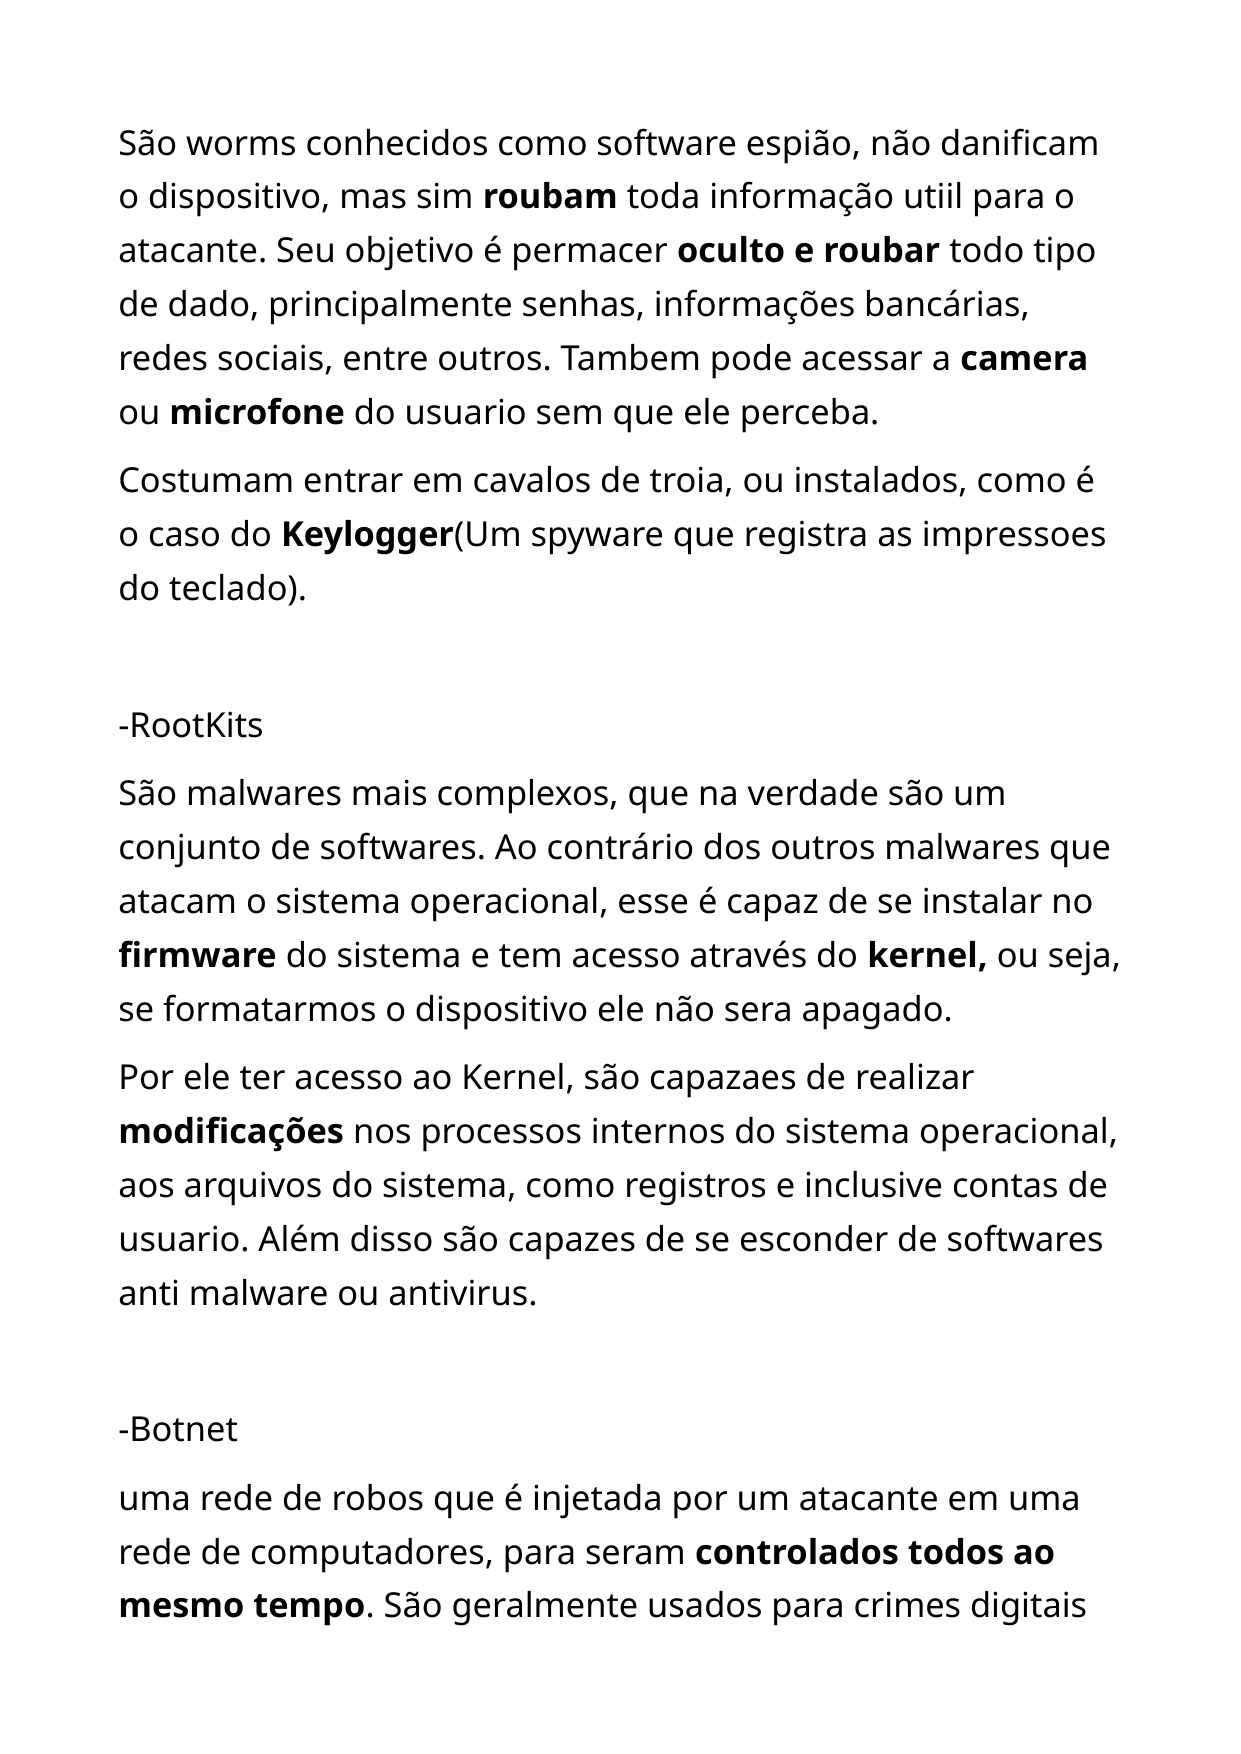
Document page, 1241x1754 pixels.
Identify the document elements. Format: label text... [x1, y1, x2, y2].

text Por ele ter acesso ao Kernel, são capazaes de realizar modificações nos processos internos do sistema operacional, aos arquivos do sistema, como registros e inclusive contas de usuario. Além disso são capazes de se esconder de softwares anti malware ou antivirus. [118, 1053, 1122, 1315]
text -Botnet [118, 1405, 1122, 1452]
text uma rede de robos que é injetada por um atacante em uma rede de computadores, para seram controlados todos ao mesmo tempo. São geralmente usados para crimes digitais [118, 1473, 1122, 1628]
text São malwares mais complexos, que na verdade são um conjunto de softwares. Ao contrário dos outros malwares que atacam o sistema operacional, esse é capaz de se instalar no firmware do sistema e tem acesso através do kernel, ou seja, se formatarmos o dispositivo ele não sera apagado. [118, 769, 1122, 1031]
text -RootKits [118, 700, 1122, 747]
text Costumam entrar em cavalos de troia, ou instalados, como é o caso do Keylogger(Um spyware que registra as impressoes do teclado). [118, 456, 1122, 610]
text São worms conhecidos como software espião, não danificam o dispositivo, mas sim roubam toda informação utiil para o atacante. Seu objetivo é permacer oculto e roubar todo tipo de dado, principalmente senhas, informações bancárias, redes sociais, entre outros. Tambem pode acessar a camera ou microfone do usuario sem que ele perceba. [118, 118, 1122, 434]
